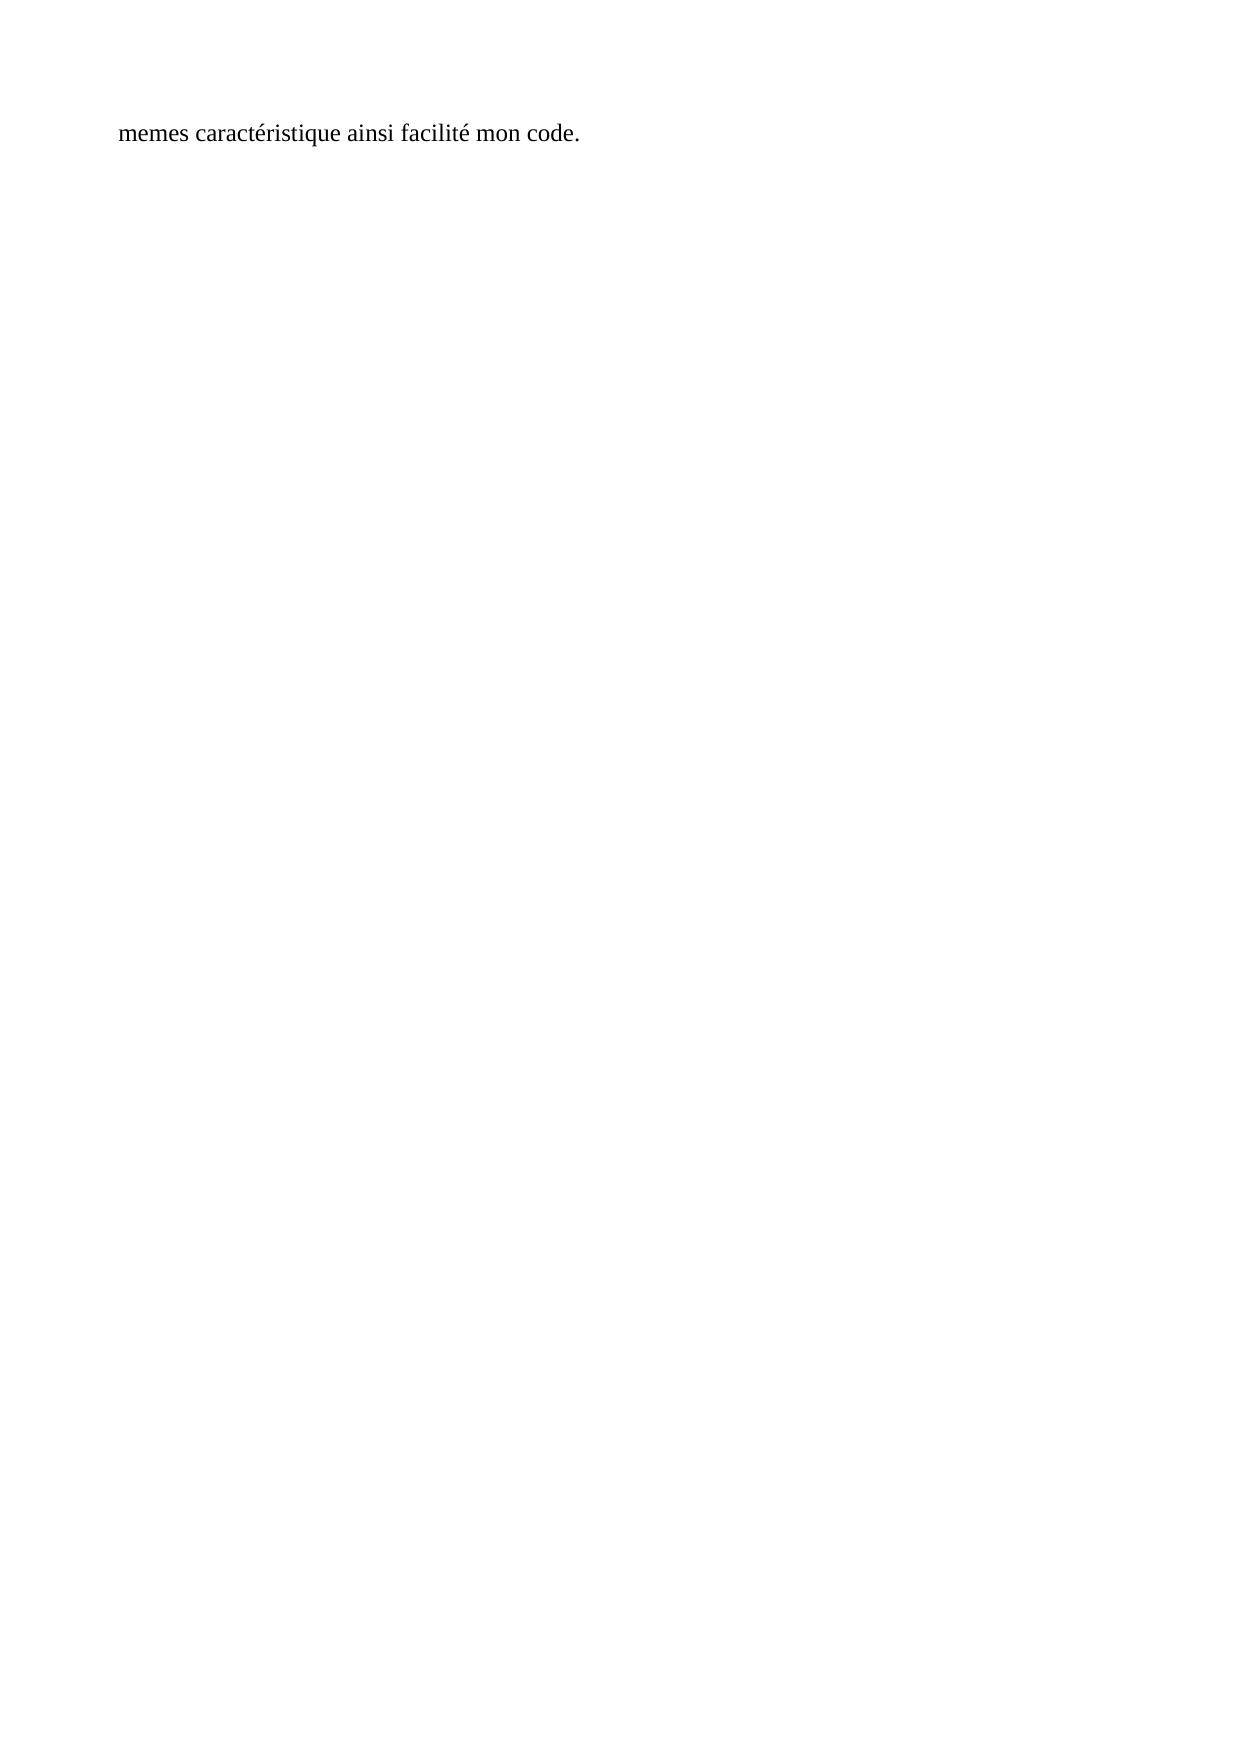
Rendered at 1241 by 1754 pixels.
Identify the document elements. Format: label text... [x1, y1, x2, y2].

text memes caractéristique ainsi facilité mon code. [118, 118, 1122, 147]
